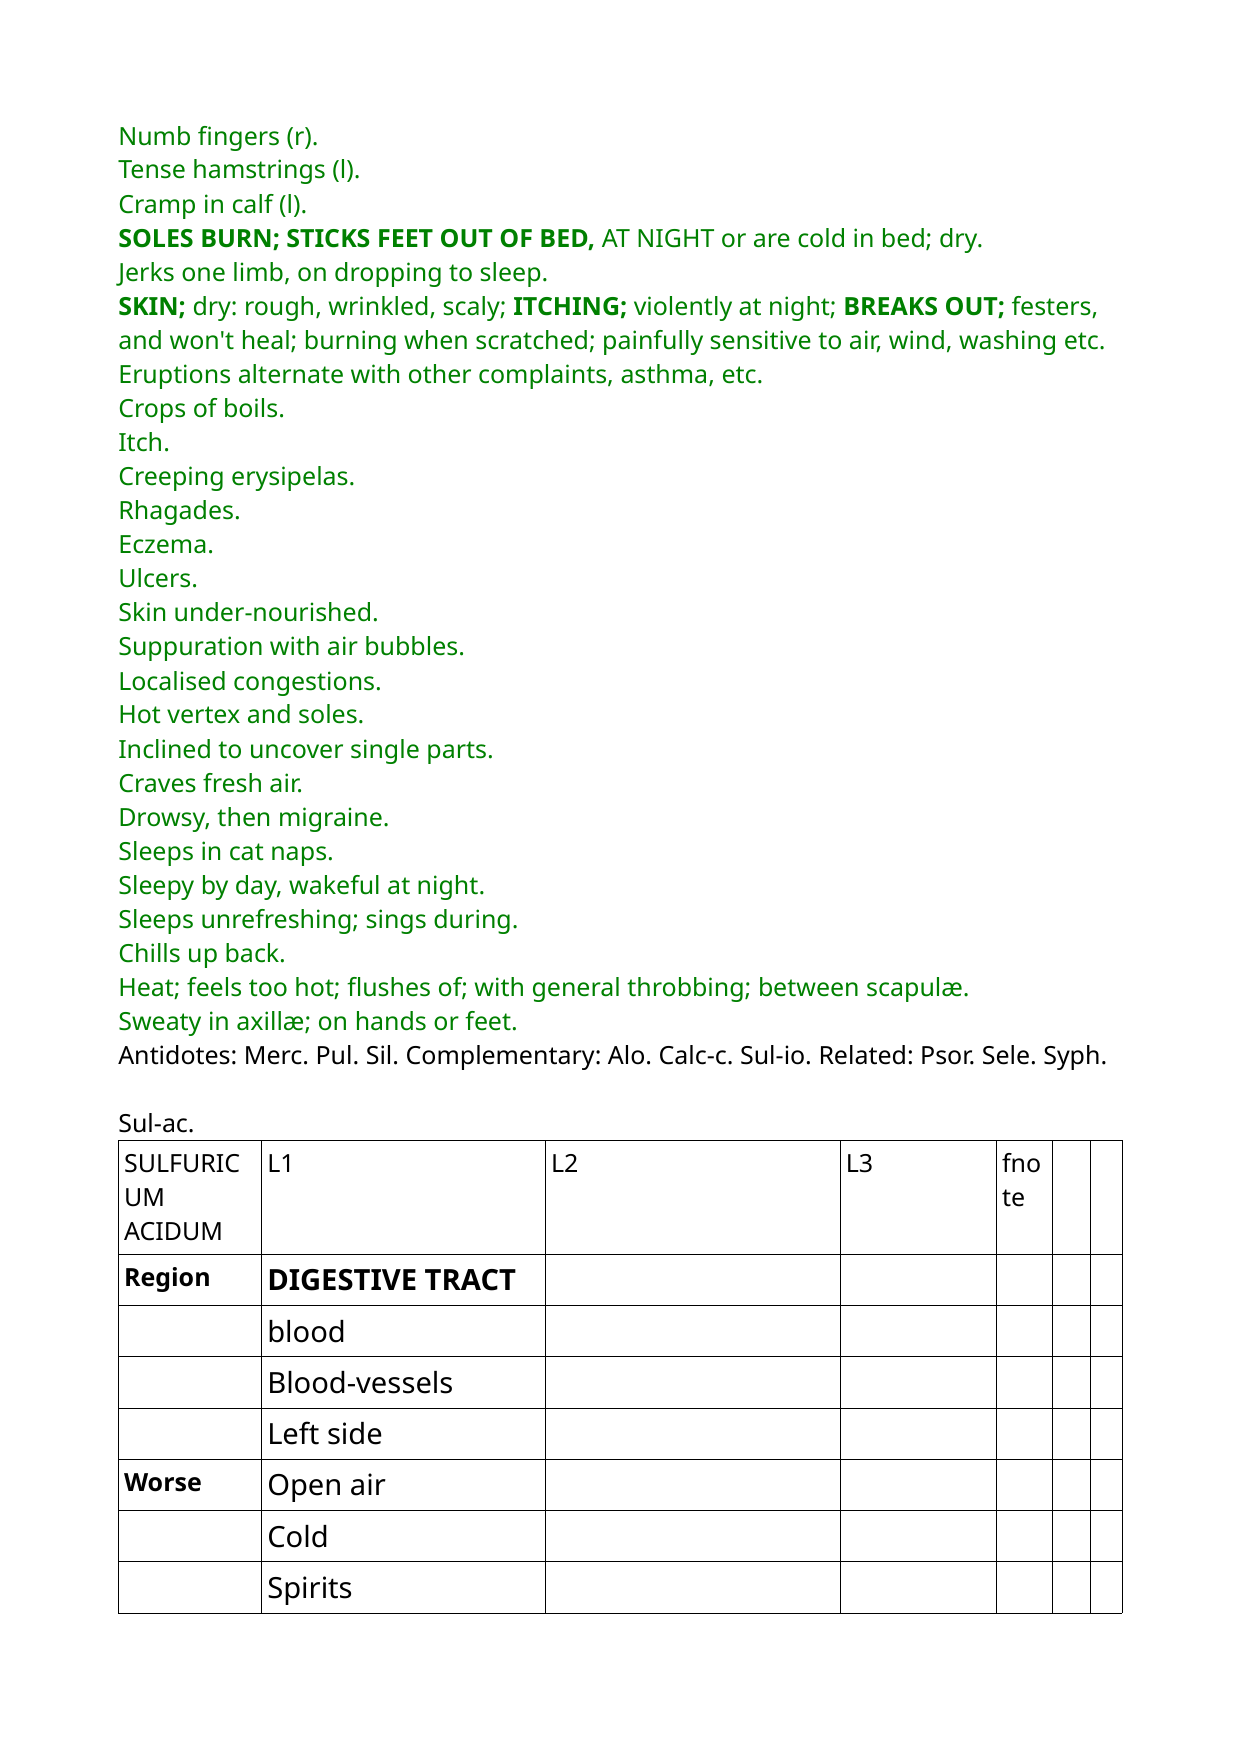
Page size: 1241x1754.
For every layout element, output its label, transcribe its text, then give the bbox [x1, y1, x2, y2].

text Heat; feels too hot; flushes of; with general throbbing; between scapulæ. [118, 970, 1122, 1004]
table_cell [1091, 1562, 1122, 1612]
table_cell DIGESTIVE TRACT [262, 1255, 545, 1305]
table_cell Worse [119, 1460, 261, 1510]
table_cell [546, 1357, 840, 1407]
text SOLES BURN; STICKS FEET OUT OF BED, AT NIGHT or are cold in bed; dry. [118, 220, 1122, 254]
table_cell [997, 1306, 1052, 1356]
table_cell [119, 1409, 261, 1459]
table_cell [997, 1409, 1052, 1459]
table_cell [1053, 1511, 1090, 1561]
text Crops of boils. [118, 391, 1122, 425]
text Drowsy, then migraine. [118, 799, 1122, 833]
text Suppuration with air bubbles. [118, 629, 1122, 663]
table_cell [119, 1562, 261, 1612]
text Inclined to uncover single parts. [118, 731, 1122, 765]
text Sleepy by day, wakeful at night. [118, 867, 1122, 902]
table_cell Cold [262, 1511, 545, 1561]
text Localised congestions. [118, 663, 1122, 697]
table_cell [1053, 1306, 1090, 1356]
table_cell [546, 1306, 840, 1356]
table_cell [1091, 1460, 1122, 1510]
text Rhagades. [118, 493, 1122, 527]
table_cell Spirits [262, 1562, 545, 1612]
table_header [1053, 1141, 1090, 1254]
table_cell [841, 1511, 996, 1561]
text Eczema. [118, 527, 1122, 561]
text Creeping erysipelas. [118, 459, 1122, 493]
table_cell [546, 1511, 840, 1561]
text Skin under-nourished. [118, 595, 1122, 629]
table_cell [546, 1460, 840, 1510]
text Antidotes: Merc. Pul. Sil. Complementary: Alo. Calc-c. Sul-io. Related: Psor. Sele. Syph. [118, 1038, 1122, 1072]
text Numb fingers (r). [118, 118, 1122, 152]
text Sleeps unrefreshing; sings during. [118, 902, 1122, 936]
table_cell [1091, 1255, 1122, 1305]
text Ulcers. [118, 561, 1122, 595]
table_header L3 [841, 1141, 996, 1254]
table_cell Open air [262, 1460, 545, 1510]
table_cell [997, 1357, 1052, 1407]
table_cell [997, 1511, 1052, 1561]
table_header [1091, 1141, 1122, 1254]
table_cell [1053, 1255, 1090, 1305]
table_header SULFURICUM ACIDUM [119, 1141, 261, 1254]
table_cell [841, 1357, 996, 1407]
table_cell [546, 1409, 840, 1459]
table_cell [1053, 1357, 1090, 1407]
text Itch. [118, 425, 1122, 459]
table_header fnote [997, 1141, 1052, 1254]
table_cell [119, 1357, 261, 1407]
table_cell [1091, 1409, 1122, 1459]
table_cell [841, 1562, 996, 1612]
table_cell [1053, 1562, 1090, 1612]
table_cell [546, 1255, 840, 1305]
table_cell [841, 1460, 996, 1510]
table_cell [997, 1255, 1052, 1305]
table_cell [1053, 1409, 1090, 1459]
table_header L2 [546, 1141, 840, 1254]
table_header L1 [262, 1141, 545, 1254]
table_cell [546, 1562, 840, 1612]
table_cell Left side [262, 1409, 545, 1459]
text Hot vertex and soles. [118, 697, 1122, 731]
table_cell [1091, 1306, 1122, 1356]
table_cell [841, 1409, 996, 1459]
text Eruptions alternate with other complaints, asthma, etc. [118, 357, 1122, 391]
text Jerks one limb, on dropping to sleep. [118, 254, 1122, 288]
table_cell [119, 1306, 261, 1356]
table_cell [1053, 1460, 1090, 1510]
table_cell [119, 1511, 261, 1561]
table_cell [841, 1255, 996, 1305]
table_cell blood [262, 1306, 545, 1356]
table_cell [841, 1306, 996, 1356]
table_cell [1091, 1511, 1122, 1561]
text Sweaty in axillæ; on hands or feet. [118, 1004, 1122, 1038]
table_cell Region [119, 1255, 261, 1305]
table_cell [1091, 1357, 1122, 1407]
text SKIN; dry: rough, wrinkled, scaly; ITCHING; violently at night; BREAKS OUT; festers, and won't heal; burning when scratched; painfully sensitive to air, wind, washing etc. [118, 288, 1122, 357]
text Cramp in calf (l). [118, 186, 1122, 220]
text Craves fresh air. [118, 765, 1122, 799]
text Sul-ac. [118, 1106, 1122, 1140]
table_cell Blood-vessels [262, 1357, 545, 1407]
text Tense hamstrings (l). [118, 152, 1122, 186]
table_cell [997, 1460, 1052, 1510]
table_cell [997, 1562, 1052, 1612]
text Chills up back. [118, 936, 1122, 970]
text Sleeps in cat naps. [118, 833, 1122, 867]
